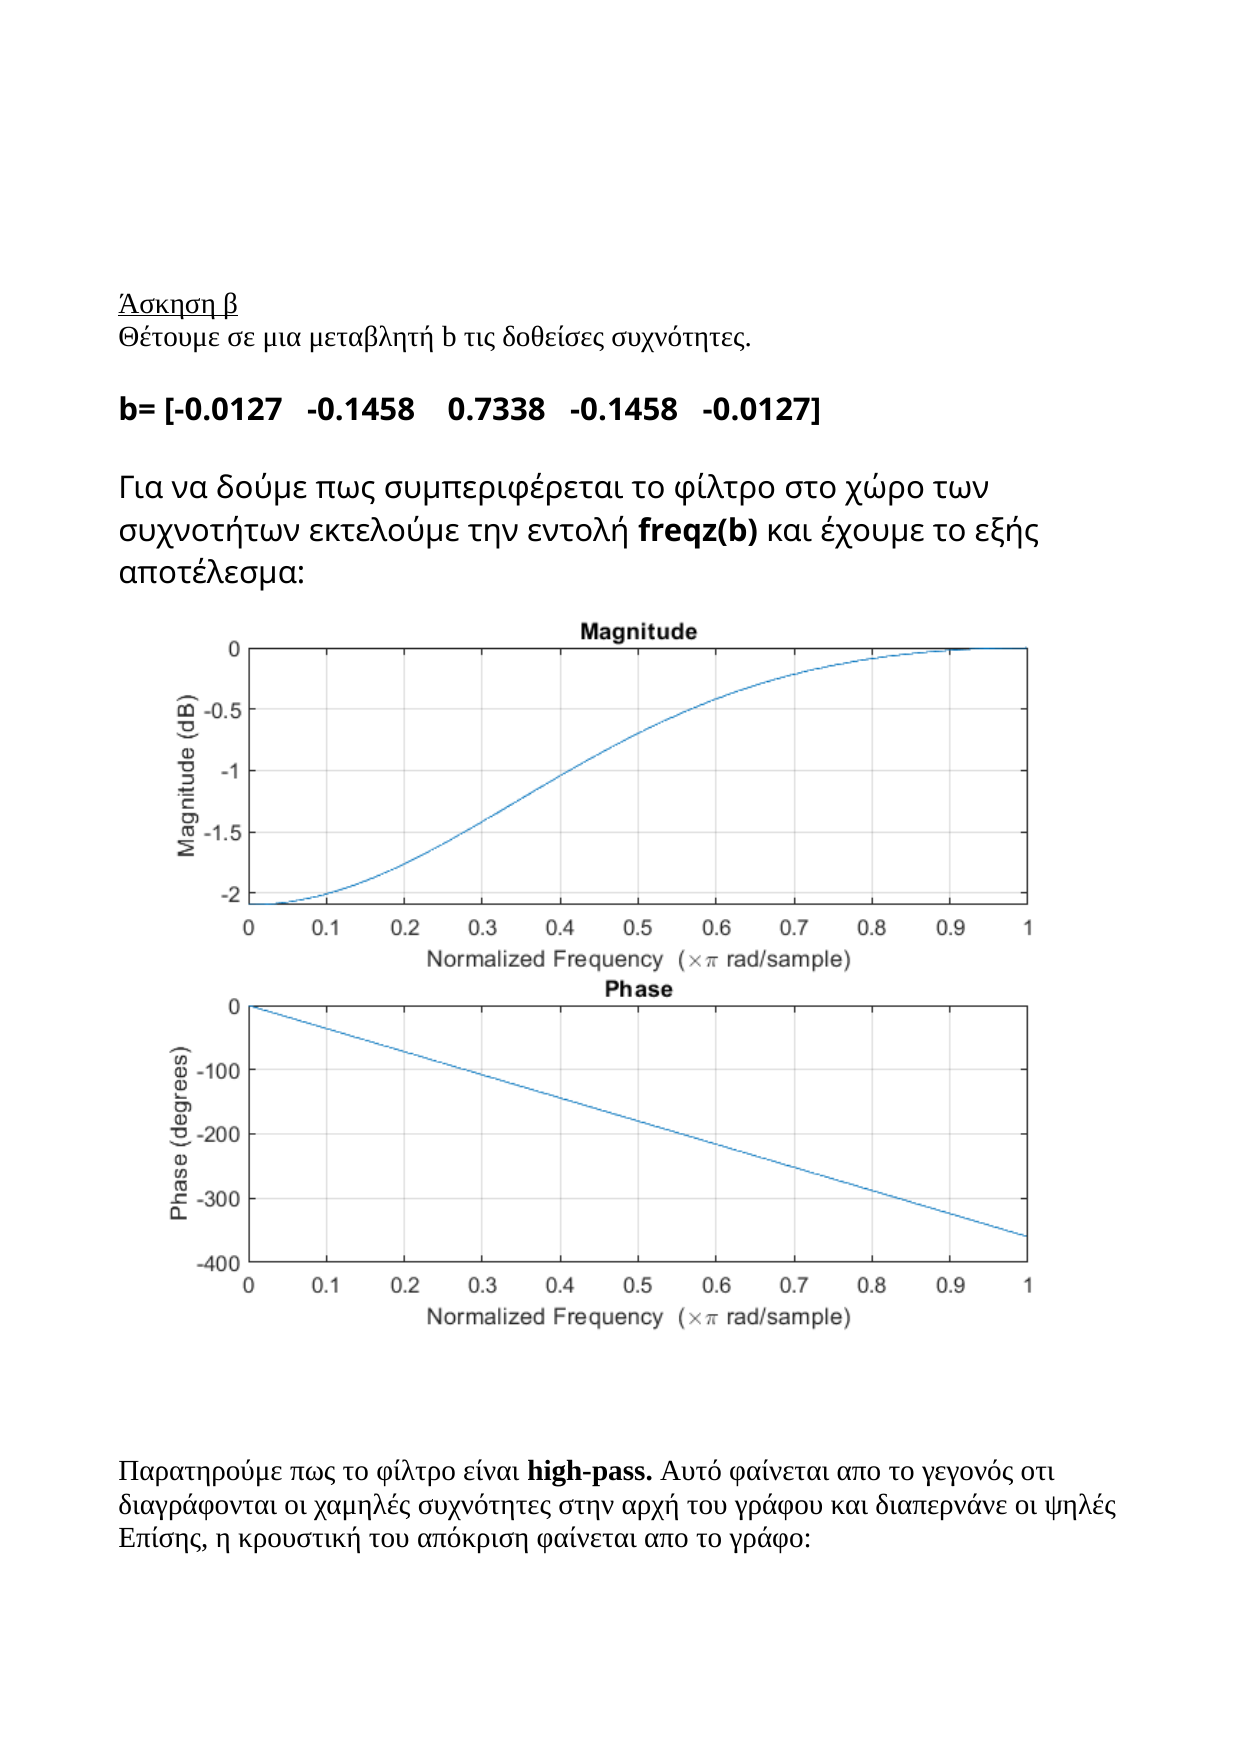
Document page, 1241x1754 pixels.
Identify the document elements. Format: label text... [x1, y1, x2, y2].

text b= [-0.0127 -0.1458 0.7338 -0.1458 -0.0127] [118, 386, 1122, 429]
text [118, 118, 1122, 185]
picture [118, 592, 1123, 1346]
text Θέτουμε σε μια μεταβλητή b τις δοθείσες συχνότητες. [118, 319, 1122, 353]
text Παρατηρούμε πως το φίλτρο είναι high-pass. Αυτό φαίνεται απο το γεγονός οτι διαγράφονται οι χαμηλές συχνότητες στην αρχή του γράφου και διαπερνάνε οι ψηλές [118, 1453, 1122, 1521]
text Για να δούμε πως συμπεριφέρεται το φίλτρο στο χώρο των συχνοτήτων εκτελούμε την εντολή freqz(b) και έχουμε το εξής αποτέλεσμα: [118, 465, 1122, 592]
text Άσκηση β [118, 286, 1122, 319]
text Επίσης, η κρουστική του απόκριση φαίνεται απο το γράφο: [118, 1521, 1122, 1554]
